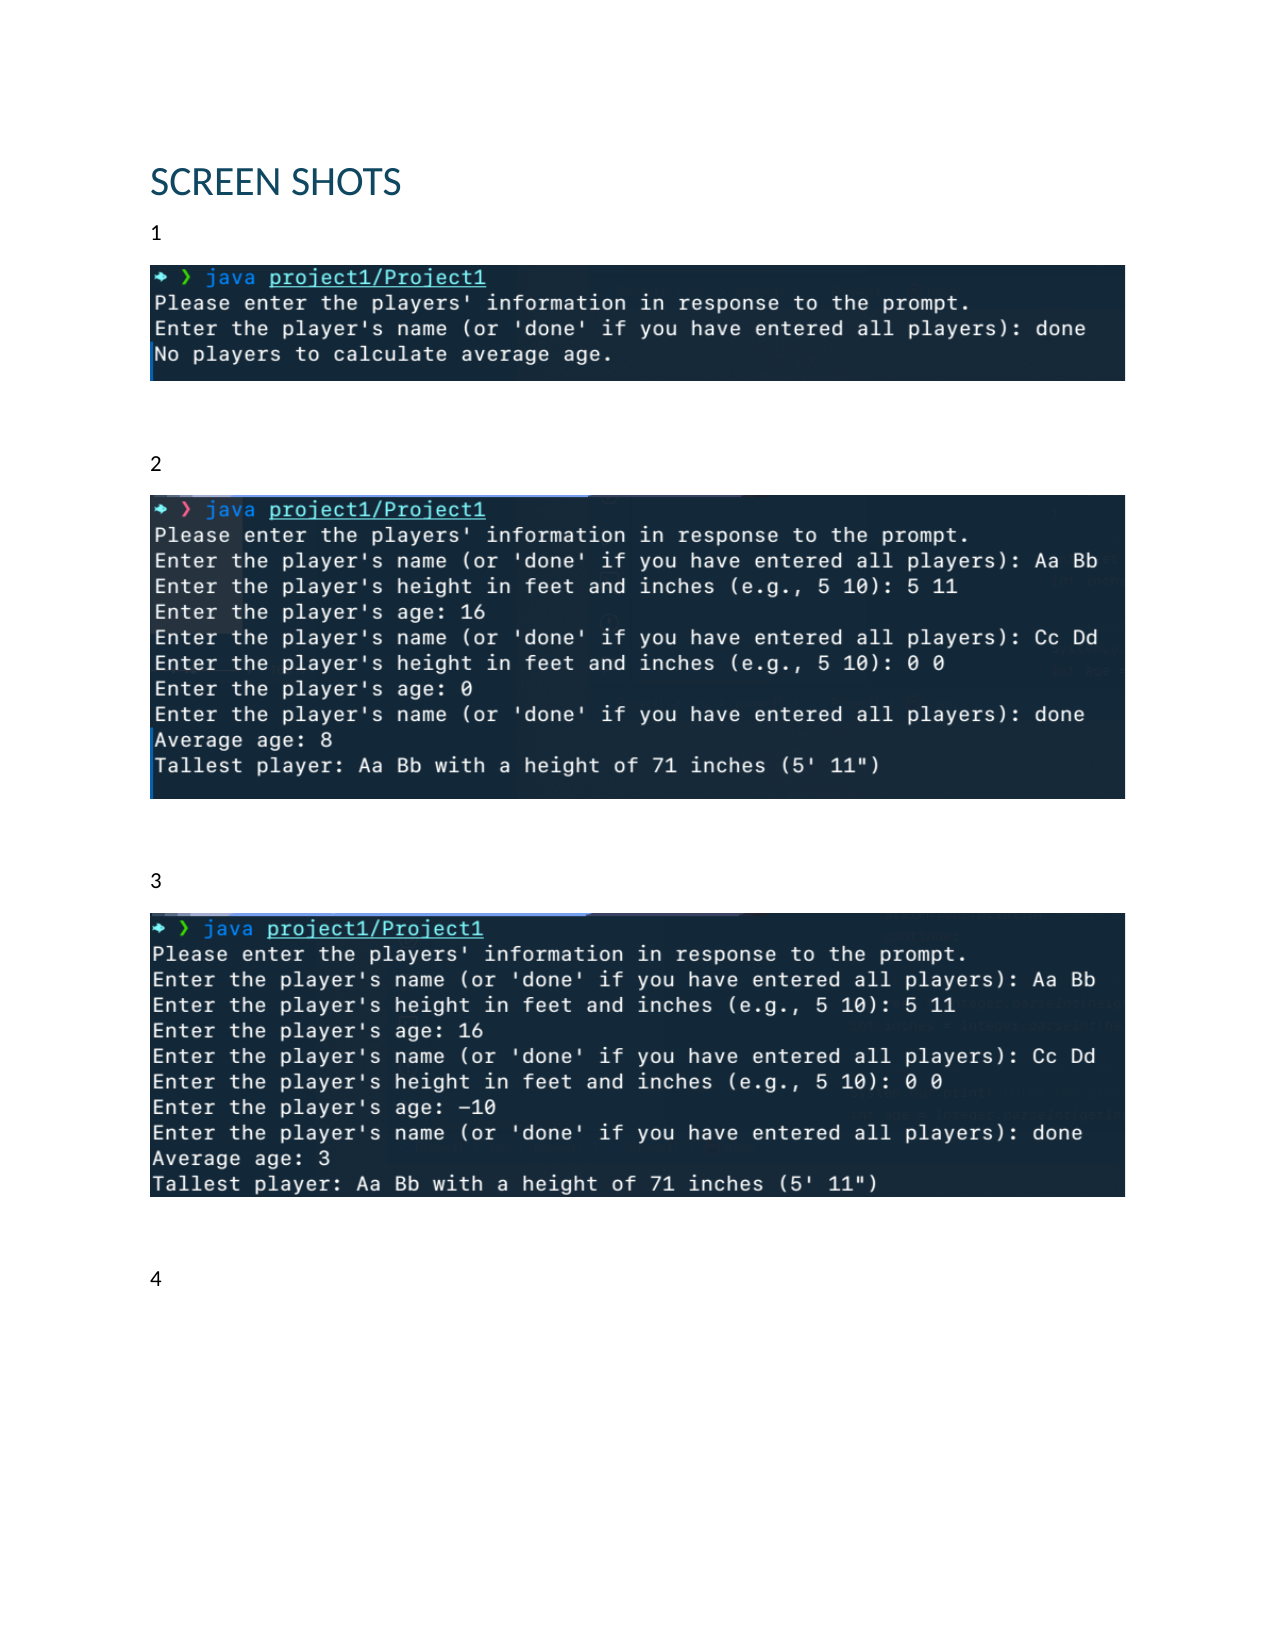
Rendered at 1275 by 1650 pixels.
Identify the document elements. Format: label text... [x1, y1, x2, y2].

text 2 [150, 449, 1125, 477]
picture [150, 495, 1125, 799]
picture [150, 265, 1125, 381]
text 1 [150, 218, 1125, 246]
text 3 [150, 866, 1125, 894]
picture [150, 913, 1125, 1197]
subtitle SCREEN SHOTS [150, 155, 1125, 206]
text 4 [150, 1264, 1125, 1293]
